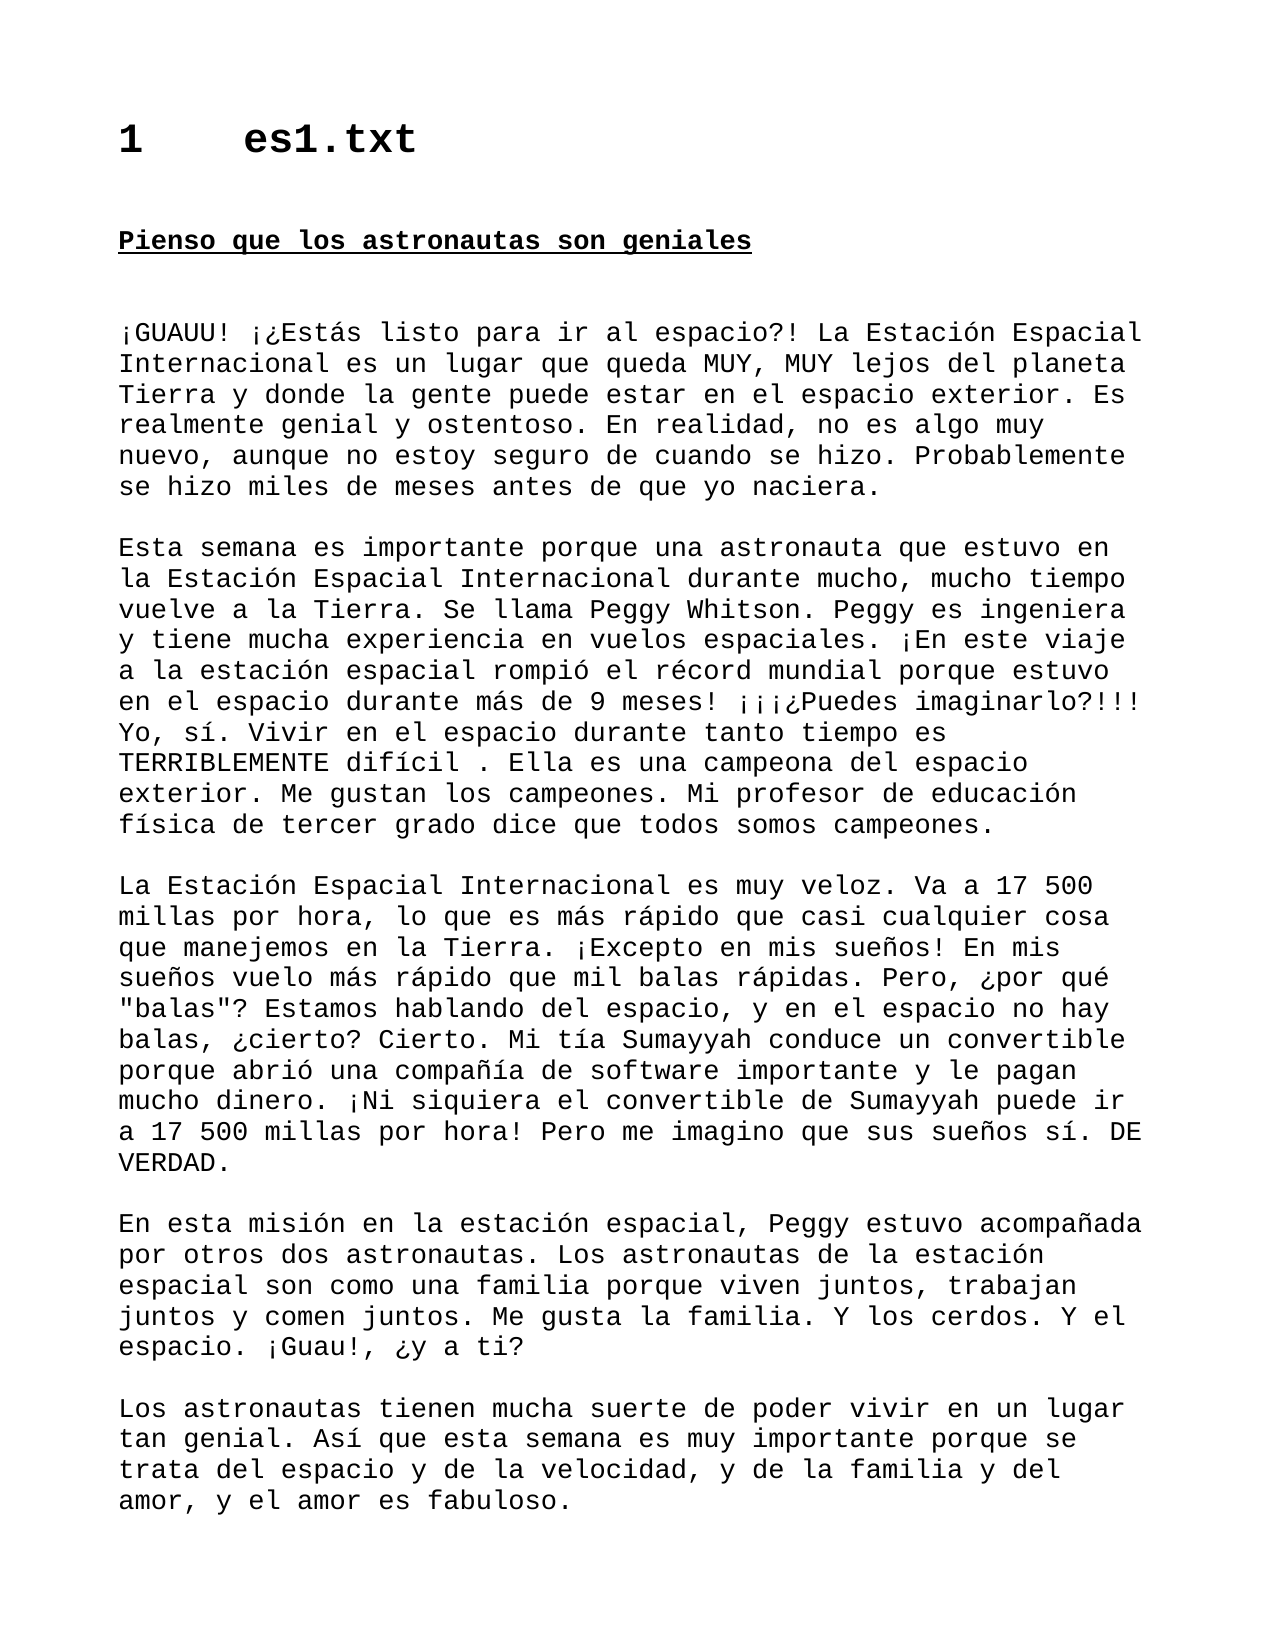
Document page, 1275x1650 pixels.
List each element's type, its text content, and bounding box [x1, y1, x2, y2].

text 1 es1.txt [118, 118, 1157, 165]
text Los astronautas tienen mucha suerte de poder vivir en un lugar tan genial. Así que esta semana es muy importante porque se trata del espacio y de la velocidad, y de la familia y del amor, y el amor es fabuloso. [118, 1394, 1157, 1517]
text En esta misión en la estación espacial, Peggy estuvo acompañada por otros dos astronautas. Los astronautas de la estación espacial son como una familia porque viven juntos, trabajan juntos y comen juntos. Me gusta la familia. Y los cerdos. Y el espacio. ¡Guau!, ¿y a ti? [118, 1210, 1157, 1364]
text ¡GUAUU! ¡¿Estás listo para ir al espacio?! La Estación Espacial Internacional es un lugar que queda MUY, MUY lejos del planeta Tierra y donde la gente puede estar en el espacio exterior. Es realmente genial y ostentoso. En realidad, no es algo muy nuevo, aunque no estoy seguro de cuando se hizo. Probablemente se hizo miles de meses antes de que yo naciera. [118, 319, 1157, 503]
text La Estación Espacial Internacional es muy veloz. Va a 17 500 millas por hora, lo que es más rápido que casi cualquier cosa que manejemos en la Tierra. ¡Excepto en mis sueños! En mis sueños vuelo más rápido que mil balas rápidas. Pero, ¿por qué "balas"? Estamos hablando del espacio, y en el espacio no hay balas, ¿cierto? Cierto. Mi tía Sumayyah conduce un convertible porque abrió una compañía de software importante y le pagan mucho dinero. ¡Ni siquiera el convertible de Sumayyah puede ir a 17 500 millas por hora! Pero me imagino que sus sueños sí. DE VERDAD. [118, 872, 1157, 1179]
text Esta semana es importante porque una astronauta que estuvo en la Estación Espacial Internacional durante mucho, mucho tiempo vuelve a la Tierra. Se llama Peggy Whitson. Peggy es ingeniera y tiene mucha experiencia en vuelos espaciales. ¡En este viaje a la estación espacial rompió el récord mundial porque estuvo en el espacio durante más de 9 meses! ¡¡¡¿Puedes imaginarlo?!!! Yo, sí. Vivir en el espacio durante tanto tiempo es TERRIBLEMENTE difícil . Ella es una campeona del espacio exterior. Me gustan los campeones. Mi profesor de educación física de tercer grado dice que todos somos campeones. [118, 534, 1157, 841]
text Pienso que los astronautas son geniales [118, 227, 1157, 257]
